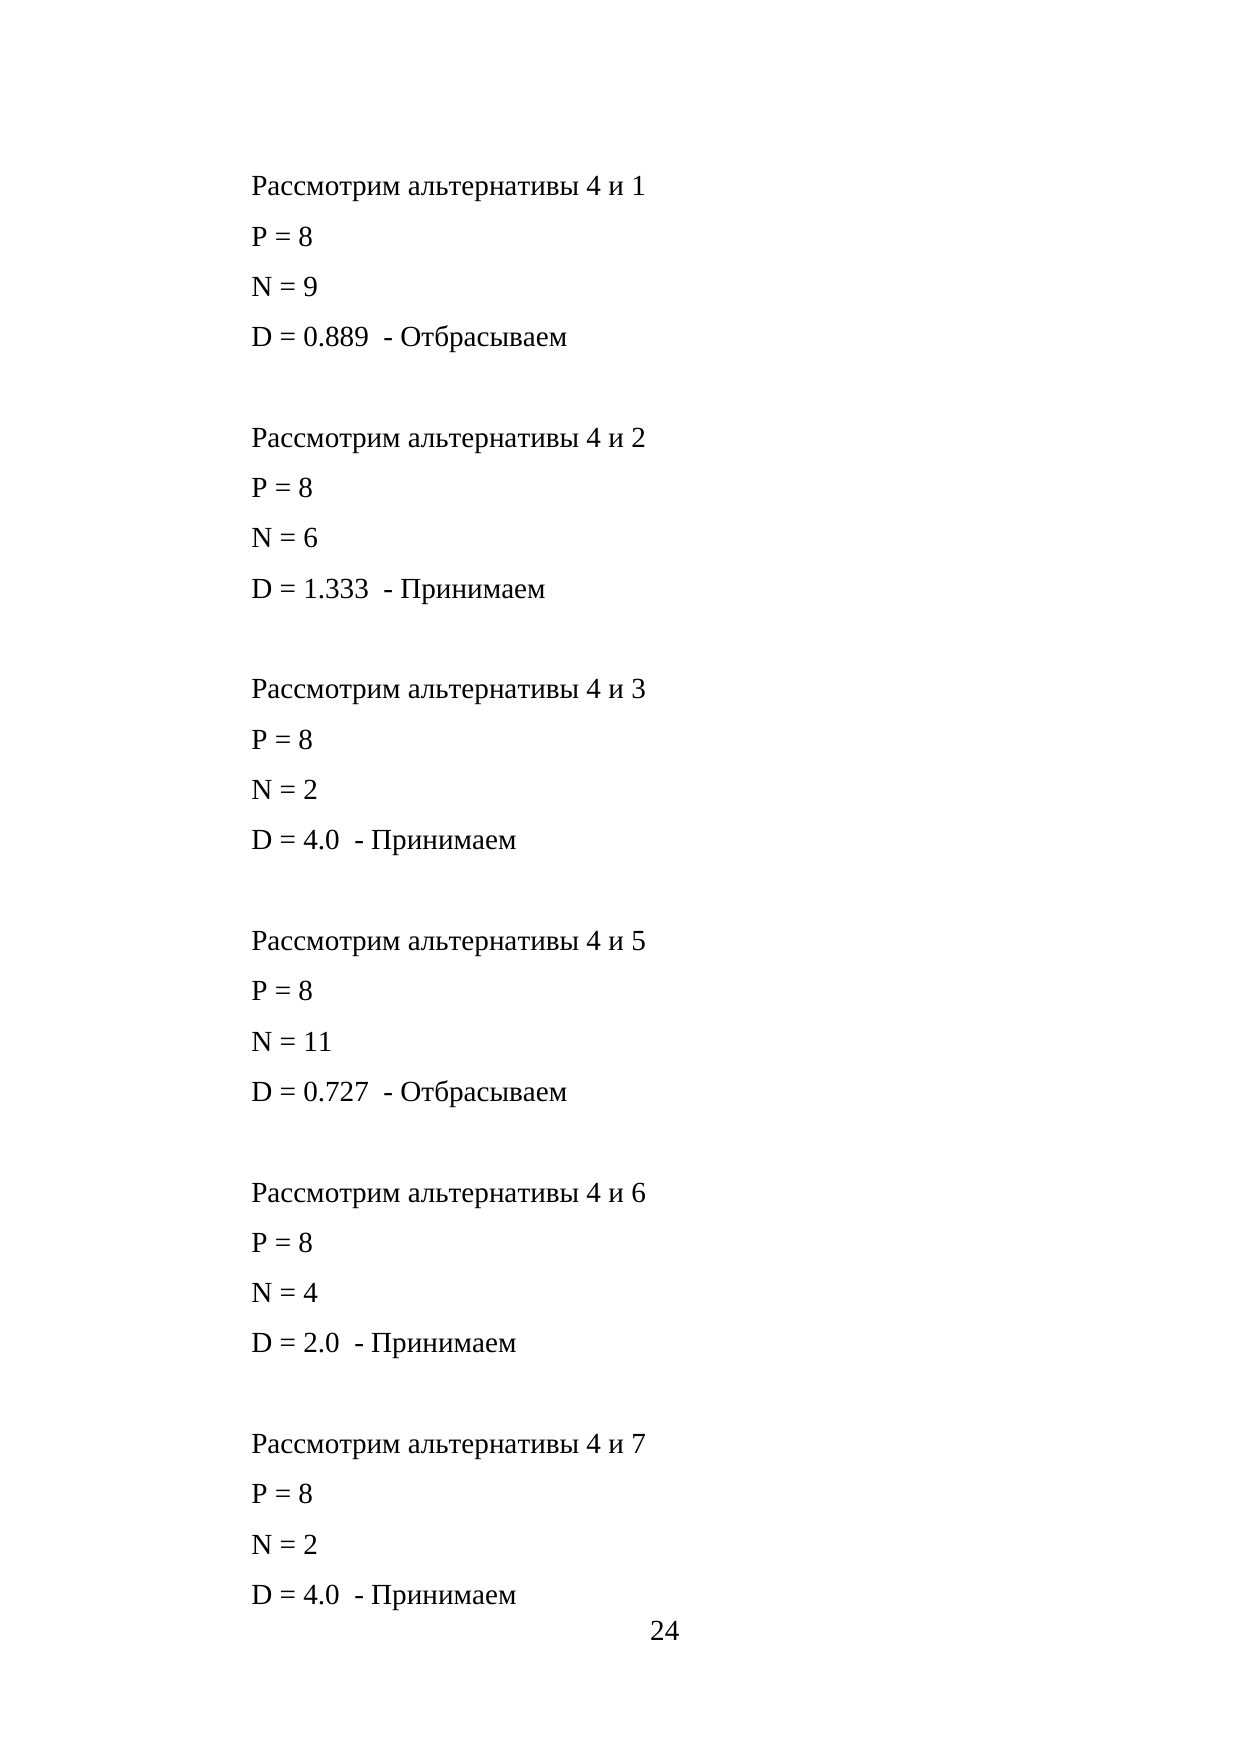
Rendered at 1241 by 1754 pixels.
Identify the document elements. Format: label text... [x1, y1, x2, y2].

text N = 4 [177, 1275, 1152, 1309]
text D = 1.333 - Принимаем [177, 571, 1152, 604]
text N = 11 [177, 1024, 1152, 1057]
text N = 2 [177, 1527, 1152, 1560]
text P = 8 [177, 219, 1152, 252]
text P = 8 [177, 1225, 1152, 1258]
text D = 2.0 - Принимаем [177, 1326, 1152, 1359]
text P = 8 [177, 973, 1152, 1007]
text P = 8 [177, 470, 1152, 504]
text P = 8 [177, 1477, 1152, 1510]
text Рассмотрим альтернативы 4 и 5 [177, 923, 1152, 957]
text P = 8 [177, 722, 1152, 755]
text D = 0.889 - Отбрасываем [177, 319, 1152, 353]
text Рассмотрим альтернативы 4 и 6 [177, 1175, 1152, 1208]
text Рассмотрим альтернативы 4 и 2 [177, 420, 1152, 453]
text D = 4.0 - Принимаем [177, 1577, 1152, 1611]
text D = 0.727 - Отбрасываем [177, 1074, 1152, 1108]
text N = 2 [177, 772, 1152, 806]
text Рассмотрим альтернативы 4 и 7 [177, 1426, 1152, 1460]
text Рассмотрим альтернативы 4 и 3 [177, 672, 1152, 705]
text Рассмотрим альтернативы 4 и 1 [177, 168, 1152, 202]
text N = 9 [177, 269, 1152, 303]
text N = 6 [177, 521, 1152, 554]
text D = 4.0 - Принимаем [177, 822, 1152, 856]
